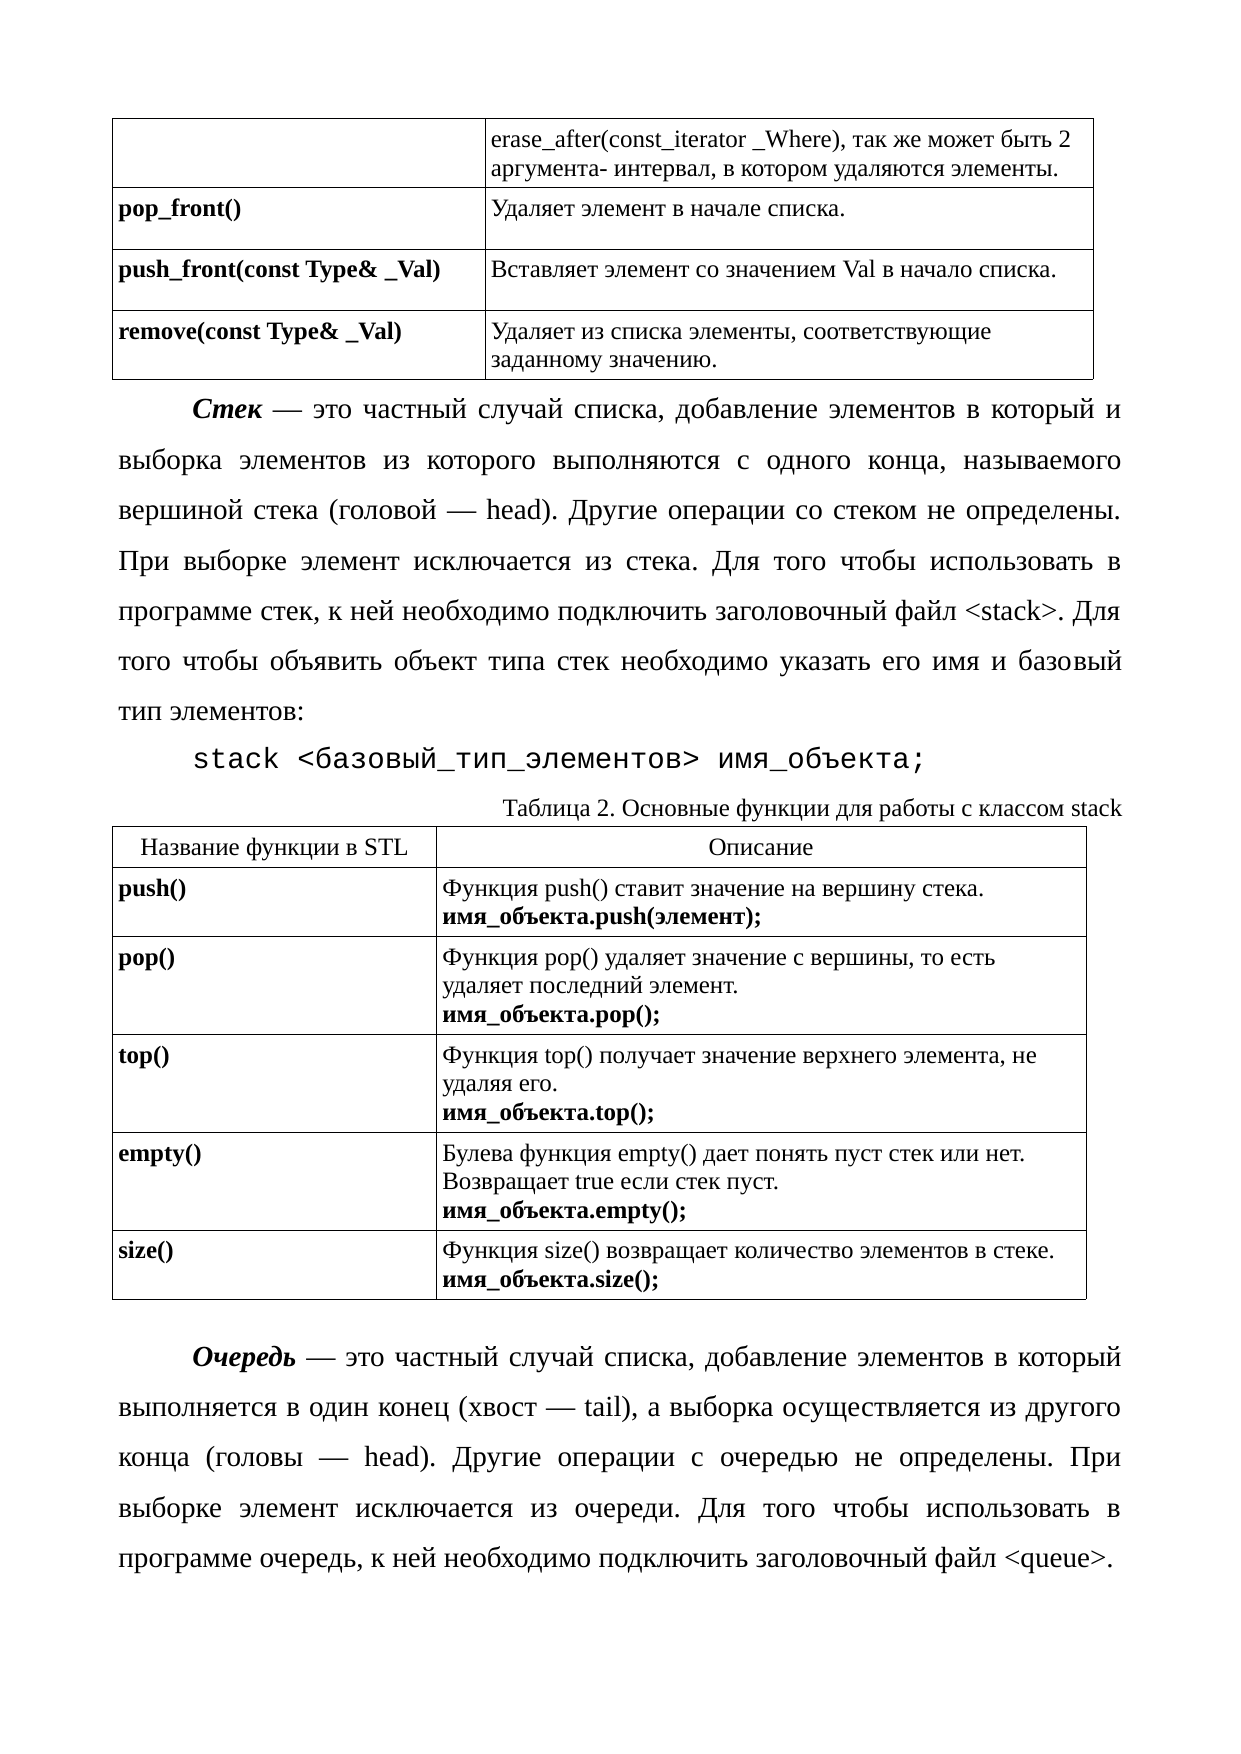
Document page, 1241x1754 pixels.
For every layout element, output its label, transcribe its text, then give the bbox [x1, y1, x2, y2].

text Таблица 2. Основные функции для работы с классом stack [118, 793, 1122, 822]
table_cell push() [113, 868, 436, 936]
text stack <базовый_тип_элементов> имя_объекта; [118, 744, 1122, 777]
table_cell empty() [113, 1133, 436, 1230]
table_cell erase_after(const_iterator _Where), так же может быть 2 аргумента- интервал, в котором удаляются элементы. [486, 119, 1093, 187]
table_cell Удаляет элемент в начале списка. [486, 188, 1093, 248]
table_cell Функция pop() удаляет значение с вершины, то есть удаляет последний элемент. имя_объекта.pop(); [437, 937, 1086, 1034]
table_cell Функция push() ставит значение на вершину стека. имя_объекта.push(элемент); [437, 868, 1086, 936]
table_cell top() [113, 1035, 436, 1132]
table_cell size() [113, 1231, 436, 1299]
text Очередь — это частный случай списка, добавление элементов в который выполняется в один конец (хвост — tail), а выборка осуществляется из другого конца (головы — head). Другие операции с очередью не определены. При выборке элемент исключается из очереди. Для того чтобы использовать в программе очередь, к ней необходимо подключить заголовочный файл <queue>. [118, 1339, 1122, 1573]
table_cell Вставляет элемент со значением Val в начало списка. [486, 250, 1093, 310]
table_header Описание [437, 827, 1086, 867]
text Стек — это частный случай списка, добавление элементов в который и выборка элементов из которого выполняются с одного конца, называемого вершиной стека (головой — head). Другие операции со стеком не определены. При выборке элемент исключается из стека. Для того чтобы использовать в программе стек, к ней необходимо подключить заголовочный файл <stack>. Для того чтобы объявить объект типа стек необходимо указать его имя и базовый тип элементов: [118, 392, 1122, 727]
table_cell Удаляет из списка элементы, соответствующие заданному значению. [486, 311, 1093, 379]
table_cell Булева функция empty() дает понять пуст стек или нет. Возвращает true если стек пуст. имя_объекта.empty(); [437, 1133, 1086, 1230]
table_cell Функция top() получает значение верхнего элемента, не удаляя его. имя_объекта.top(); [437, 1035, 1086, 1132]
table_cell push_front(const Type& _Val) [113, 250, 485, 310]
table_cell remove(const Type& _Val) [113, 311, 485, 379]
table_header Название функции в STL [113, 827, 436, 867]
table_cell pop_front() [113, 188, 485, 248]
table_cell [113, 119, 485, 187]
table_cell Функция size() возвращает количество элементов в стеке. имя_объекта.size(); [437, 1231, 1086, 1299]
table_cell pop() [113, 937, 436, 1034]
